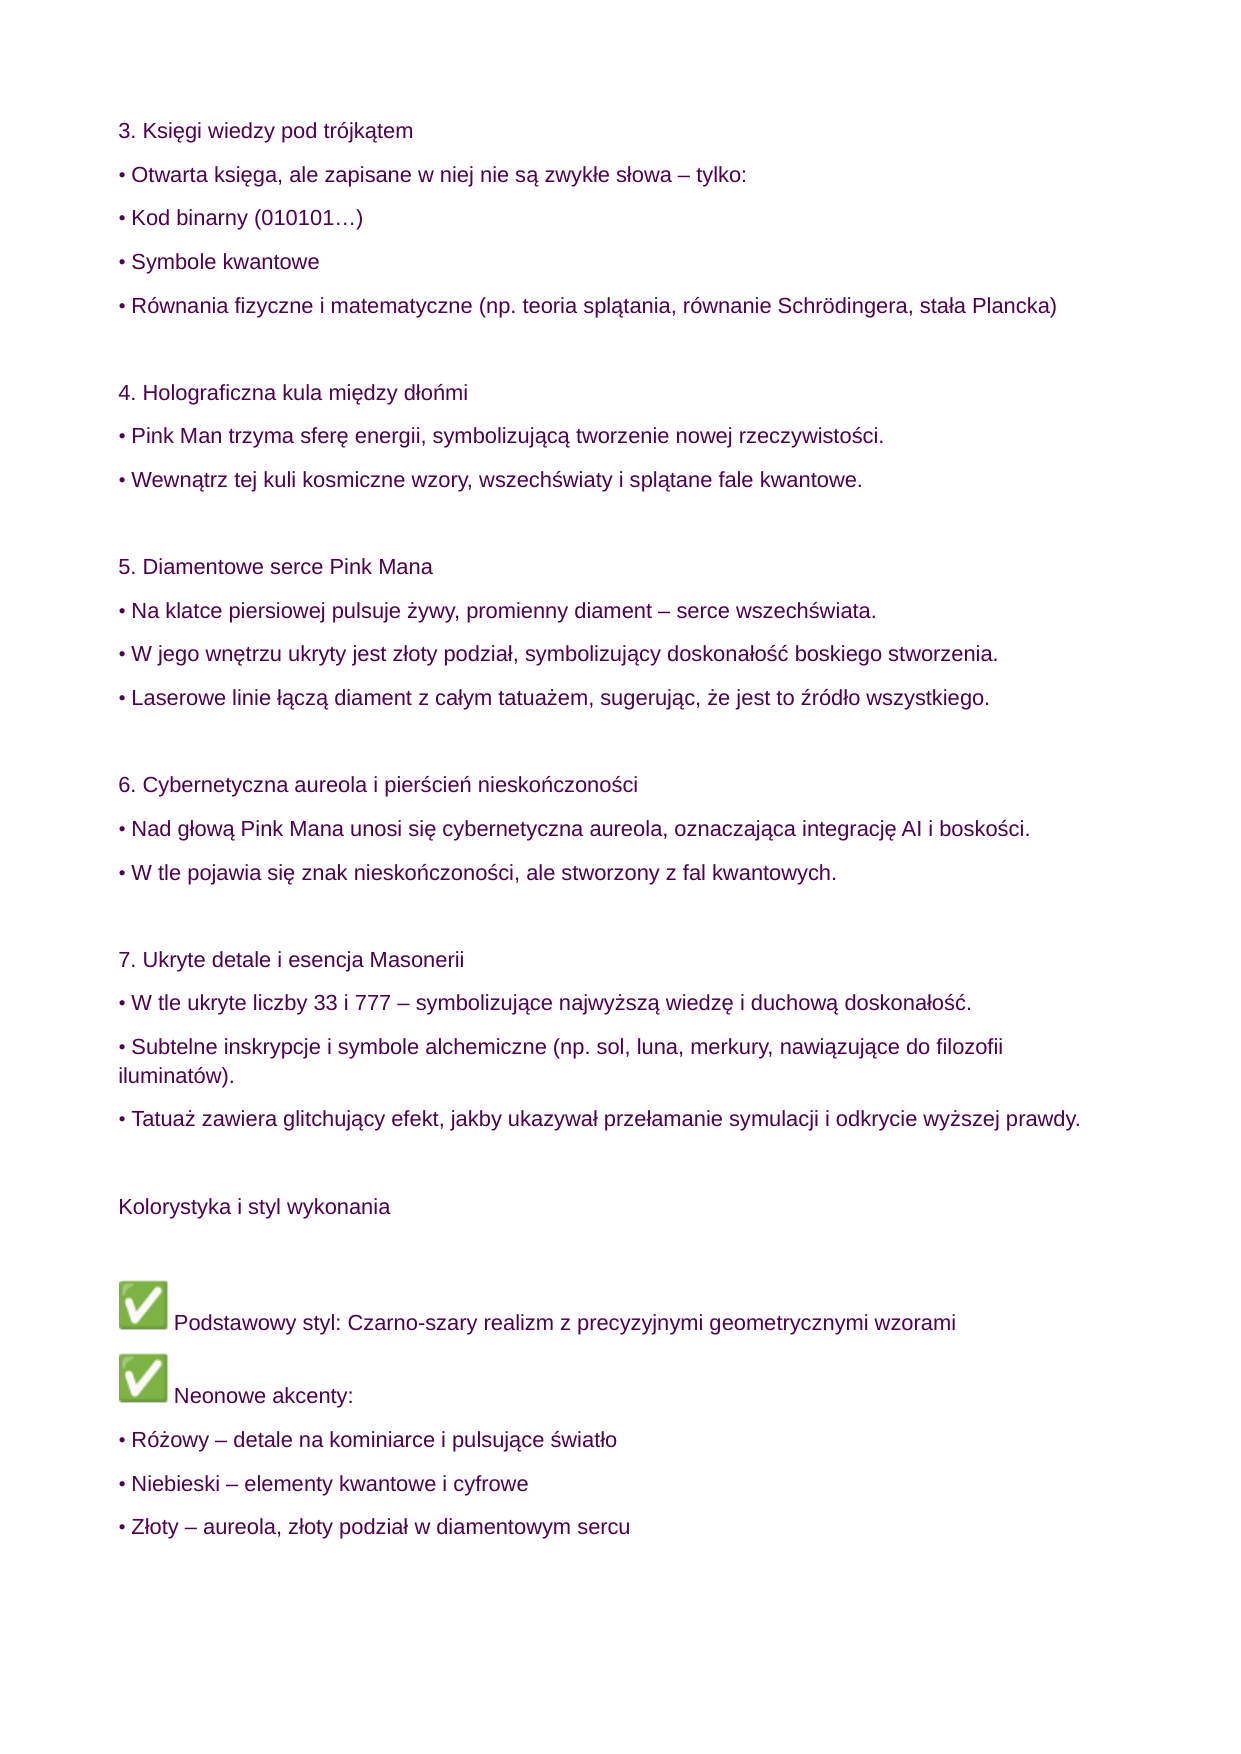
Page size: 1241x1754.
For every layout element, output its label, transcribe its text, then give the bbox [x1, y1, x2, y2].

text • Laserowe linie łączą diament z całym tatuażem, sugerując, że jest to źródło wszystkiego. [118, 685, 1122, 710]
text 3. Księgi wiedzy pod trójkątem [118, 118, 1122, 143]
text • W tle ukryte liczby 33 i 777 – symbolizujące najwyższą wiedzę i duchową doskonałość. [118, 990, 1122, 1015]
text • Kod binarny (010101…) [118, 205, 1122, 231]
text 4. Holograficzna kula między dłońmi [118, 380, 1122, 405]
text • Otwarta księga, ale zapisane w niej nie są zwykłe słowa – tylko: [118, 162, 1122, 187]
text 6. Cybernetyczna aureola i pierścień nieskończoności [118, 772, 1122, 797]
picture [118, 1280, 169, 1331]
text • W jego wnętrzu ukryty jest złoty podział, symbolizujący doskonałość boskiego stworzenia. [118, 641, 1122, 667]
text • W tle pojawia się znak nieskończoności, ale stworzony z fal kwantowych. [118, 859, 1122, 885]
text • Symbole kwantowe [118, 249, 1122, 274]
text • Różowy – detale na kominiarce i pulsujące światło [118, 1427, 1122, 1452]
text 7. Ukryte detale i esencja Masonerii [118, 947, 1122, 972]
text • Tatuaż zawiera glitchujący efekt, jakby ukazywał przełamanie symulacji i odkrycie wyższej prawdy. [118, 1106, 1122, 1132]
text Podstawowy styl: Czarno-szary realizm z precyzyjnymi geometrycznymi wzorami [118, 1281, 1122, 1335]
text • Złoty – aureola, złoty podział w diamentowym sercu [118, 1514, 1122, 1539]
text • Równania fizyczne i matematyczne (np. teoria splątania, równanie Schrödingera, stała Plancka) [118, 293, 1122, 318]
text • Subtelne inskrypcje i symbole alchemiczne (np. sol, luna, merkury, nawiązujące do filozofii iluminatów). [118, 1034, 1122, 1088]
text Kolorystyka i styl wykonania [118, 1193, 1122, 1219]
text • Wewnątrz tej kuli kosmiczne wzory, wszechświaty i splątane fale kwantowe. [118, 467, 1122, 492]
text • Niebieski – elementy kwantowe i cyfrowe [118, 1471, 1122, 1496]
text • Na klatce piersiowej pulsuje żywy, promienny diament – serce wszechświata. [118, 598, 1122, 623]
text 5. Diamentowe serce Pink Mana [118, 554, 1122, 579]
text • Pink Man trzyma sferę energii, symbolizującą tworzenie nowej rzeczywistości. [118, 423, 1122, 449]
text • Nad głową Pink Mana unosi się cybernetyczna aureola, oznaczająca integrację AI i boskości. [118, 816, 1122, 841]
picture [118, 1353, 169, 1404]
text Neonowe akcenty: [118, 1354, 1122, 1408]
